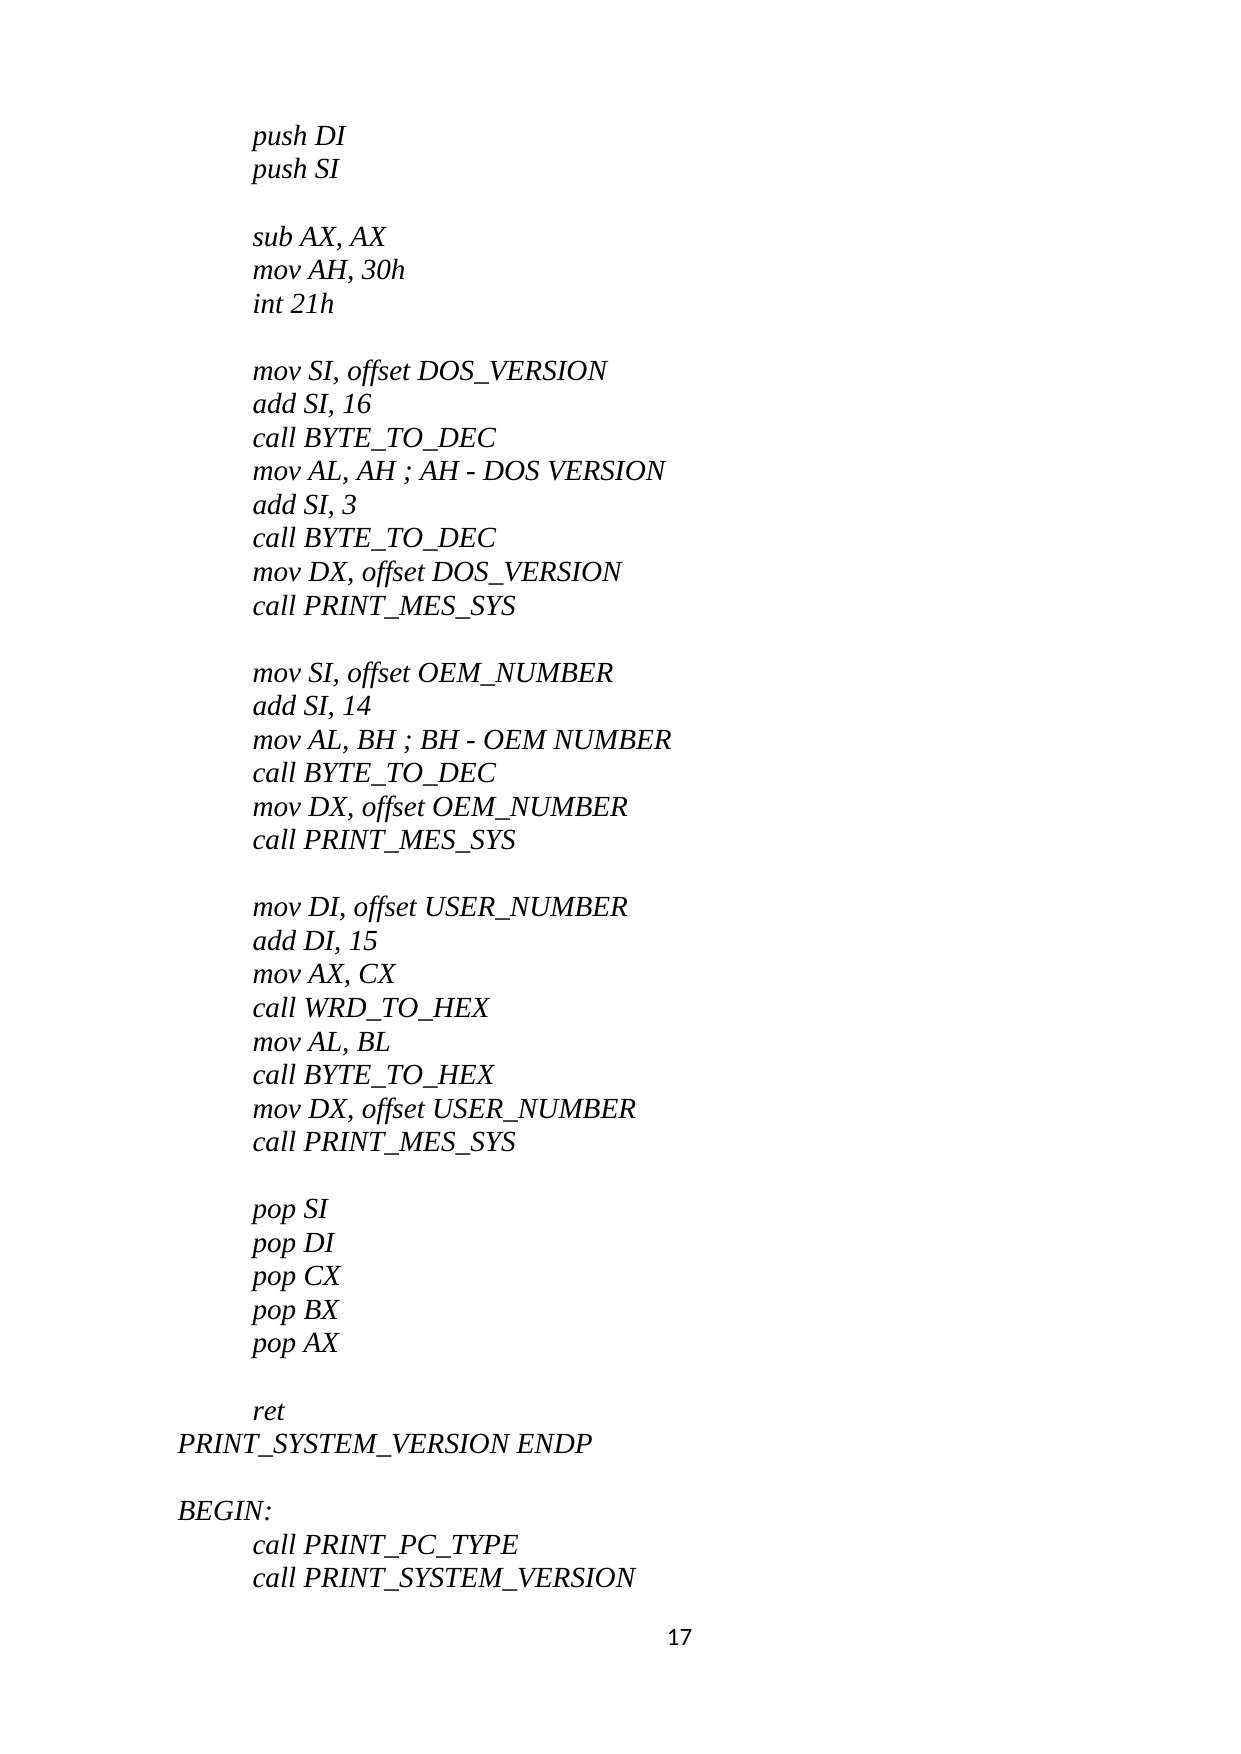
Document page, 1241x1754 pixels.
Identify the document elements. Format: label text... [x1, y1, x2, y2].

text mov DX, offset DOS_VERSION [177, 554, 1181, 588]
text mov DX, offset OEM_NUMBER [177, 789, 1181, 822]
text call BYTE_TO_HEX [177, 1057, 1181, 1091]
text mov AH, 30h [177, 252, 1181, 286]
text ret [177, 1393, 1181, 1426]
text pop DI [177, 1225, 1181, 1258]
text add SI, 16 [177, 386, 1181, 420]
text PRINT_SYSTEM_VERSION ENDP [177, 1426, 1181, 1460]
text mov AL, BH ; BH - OEM NUMBER [177, 722, 1181, 755]
text mov DX, offset USER_NUMBER [177, 1091, 1181, 1124]
text pop CX [177, 1258, 1181, 1292]
text mov SI, offset DOS_VERSION [177, 353, 1181, 386]
text call BYTE_TO_DEC [177, 420, 1181, 453]
text call BYTE_TO_DEC [177, 521, 1181, 554]
text call PRINT_MES_SYS [177, 822, 1181, 856]
text mov AX, CX [177, 957, 1181, 990]
text pop SI [177, 1191, 1181, 1225]
text BEGIN: [177, 1493, 1181, 1527]
text call PRINT_SYSTEM_VERSION [177, 1560, 1181, 1594]
text call PRINT_MES_SYS [177, 1124, 1181, 1158]
text add SI, 3 [177, 487, 1181, 521]
text call PRINT_PC_TYPE [177, 1527, 1181, 1560]
text add DI, 15 [177, 923, 1181, 957]
text sub AX, AX [177, 219, 1181, 252]
text int 21h [177, 286, 1181, 319]
text push DI [177, 118, 1181, 152]
text mov AL, AH ; AH - DOS VERSION [177, 453, 1181, 487]
text mov SI, offset OEM_NUMBER [177, 655, 1181, 688]
text add SI, 14 [177, 688, 1181, 722]
text call WRD_TO_HEX [177, 990, 1181, 1024]
text mov AL, BL [177, 1024, 1181, 1057]
text call BYTE_TO_DEC [177, 755, 1181, 789]
text pop AX [177, 1326, 1181, 1359]
text mov DI, offset USER_NUMBER [177, 889, 1181, 923]
text push SI [177, 152, 1181, 185]
text call PRINT_MES_SYS [177, 588, 1181, 621]
text pop BX [177, 1292, 1181, 1326]
